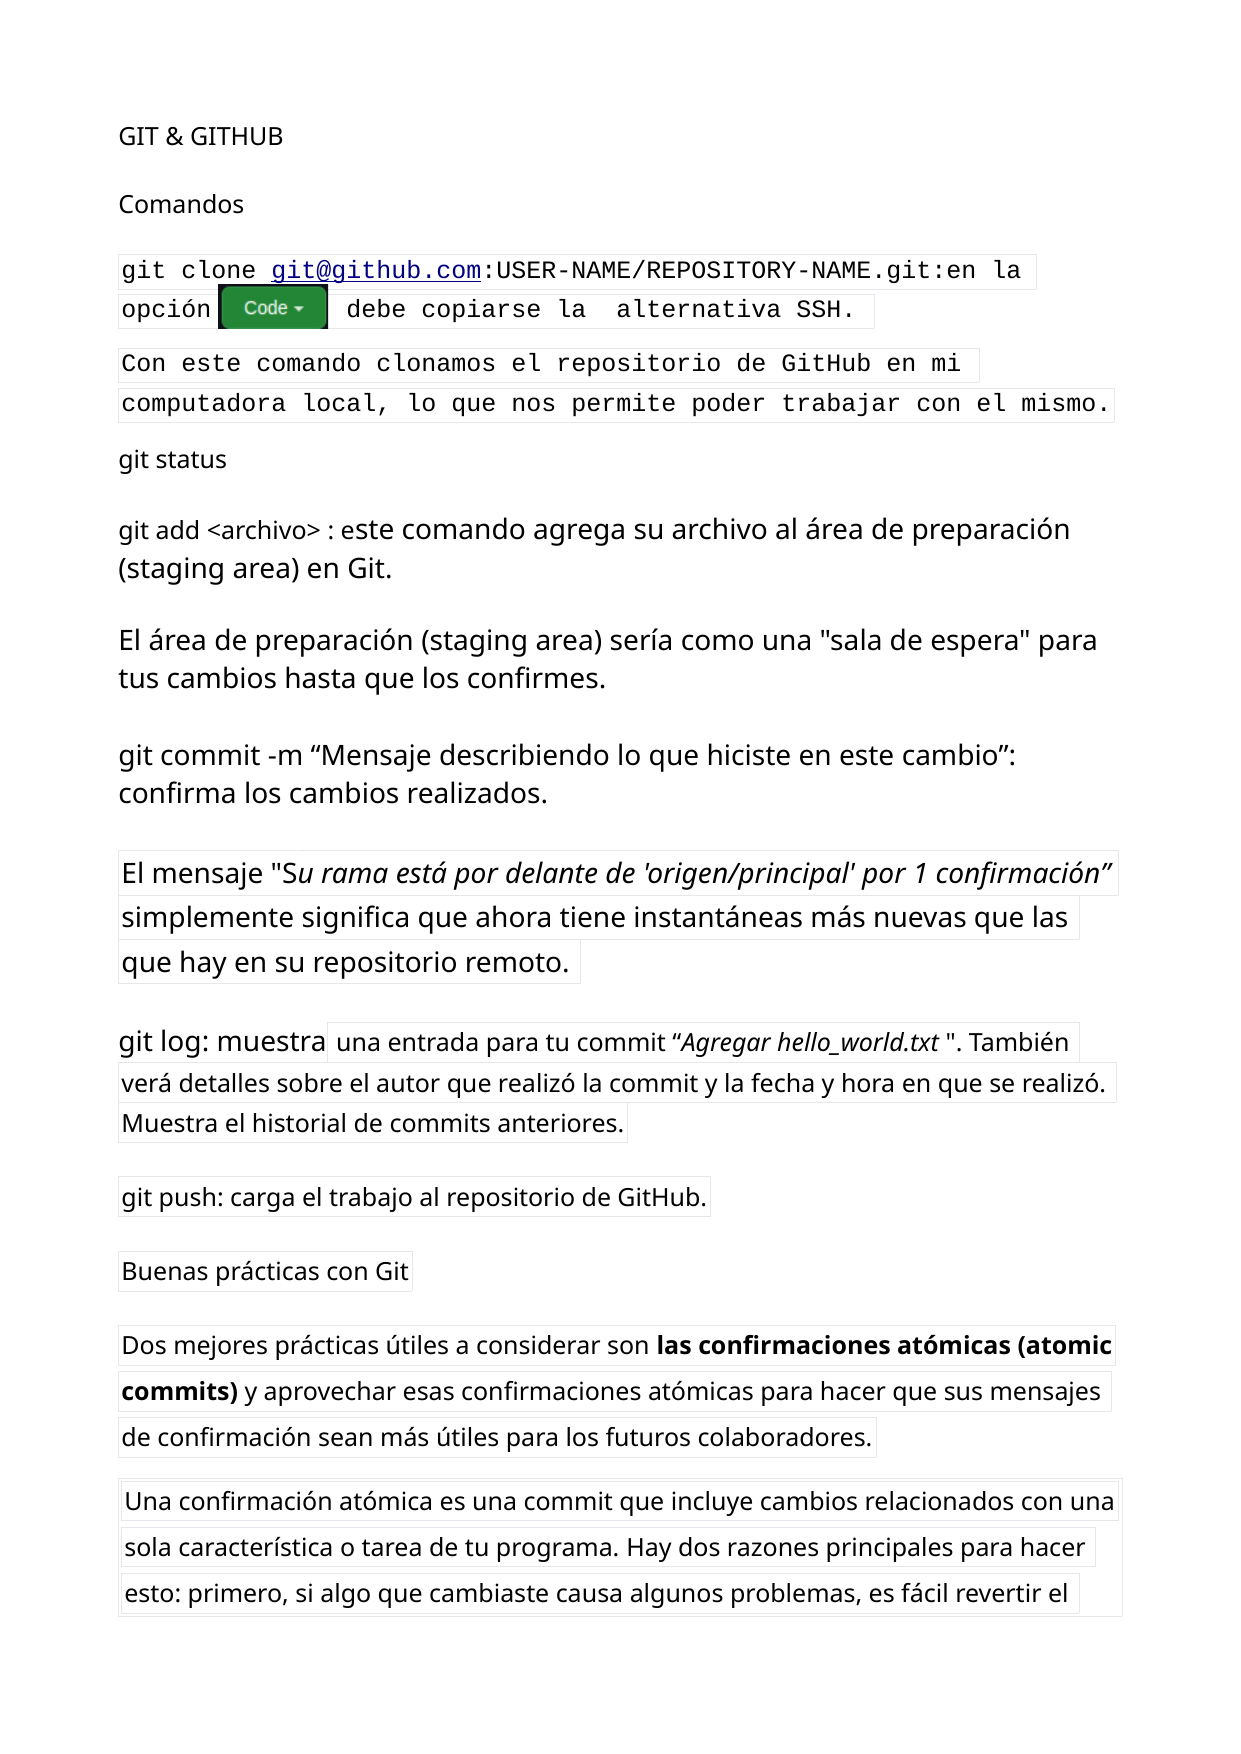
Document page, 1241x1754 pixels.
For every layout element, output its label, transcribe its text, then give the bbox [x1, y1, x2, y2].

text git add <archivo> : este comando agrega su archivo al área de preparación (staging area) en Git. [118, 509, 1122, 586]
text Buenas prácticas con Git [119, 1252, 412, 1291]
text El área de preparación (staging area) sería como una "sala de espera" para tus cambios hasta que los confirmes. [118, 620, 1122, 697]
text git clone git@github.com:USER-NAME/REPOSITORY-NAME.git:en la opción debe copiarse la alternativa SSH. [329, 254, 1122, 328]
text git log: muestra una entrada para tu commit “Agregar hello_world.txt ". También verá detalles sobre el autor que realizó la commit y la fecha y hora en que se realizó. Muestra el historial de commits anteriores. [119, 1063, 1116, 1102]
text git clone git@github.com:USER-NAME/REPOSITORY-NAME.git:en la opción debe copiarse la alternativa SSH. [329, 295, 874, 328]
text git clone git@github.com:USER-NAME/REPOSITORY-NAME.git:en la opción debe copiarse la alternativa SSH. [119, 255, 1036, 289]
text Con este comando clonamos el repositorio de GitHub en mi computadora local, lo que nos permite poder trabajar con el mismo. [118, 348, 1122, 422]
text Una confirmación atómica es una commit que incluye cambios relacionados con una sola característica o tarea de tu programa. Hay dos razones principales para hacer esto: primero, si algo que cambiaste causa algunos problemas, es fácil revertir el [119, 1479, 1122, 1616]
text git push: carga el trabajo al repositorio de GitHub. [119, 1177, 710, 1216]
picture [218, 284, 329, 329]
text [413, 1251, 1122, 1291]
text Dos mejores prácticas útiles a considerar son las confirmaciones atómicas (atomic commits) y aprovechar esas confirmaciones atómicas para hacer que sus mensajes de confirmación sean más útiles para los futuros colaboradores. [118, 1325, 1122, 1457]
text GIT & GITHUB [118, 118, 1122, 152]
text git clone git@github.com:USER-NAME/REPOSITORY-NAME.git:en la opción debe copiarse la alternativa SSH. [119, 295, 218, 328]
text git commit -m “Mensaje describiendo lo que hiciste en este cambio”: confirma los cambios realizados. [118, 735, 1122, 812]
text git log: muestra una entrada para tu commit “Agregar hello_world.txt ". También verá detalles sobre el autor que realizó la commit y la fecha y hora en que se realizó. Muestra el historial de commits anteriores. [328, 1023, 1079, 1062]
text [711, 1176, 1122, 1217]
text git status [118, 441, 1122, 476]
text git log: muestra una entrada para tu commit “Agregar hello_world.txt ". También verá detalles sobre el autor que realizó la commit y la fecha y hora en que se realizó. Muestra el historial de commits anteriores. [118, 1022, 327, 1062]
text git log: muestra una entrada para tu commit “Agregar hello_world.txt ". También verá detalles sobre el autor que realizó la commit y la fecha y hora en que se realizó. Muestra el historial de commits anteriores. [119, 1103, 627, 1142]
text El mensaje "Su rama está por delante de 'origen/principal' por 1 confirmación” simplemente significa que ahora tiene instantáneas más nuevas que las que hay en su repositorio remoto. [119, 850, 1122, 983]
text Comandos [118, 186, 1122, 220]
text git log: muestra una entrada para tu commit “Agregar hello_world.txt ". También verá detalles sobre el autor que realizó la commit y la fecha y hora en que se realizó. Muestra el historial de commits anteriores. [628, 1022, 1122, 1142]
